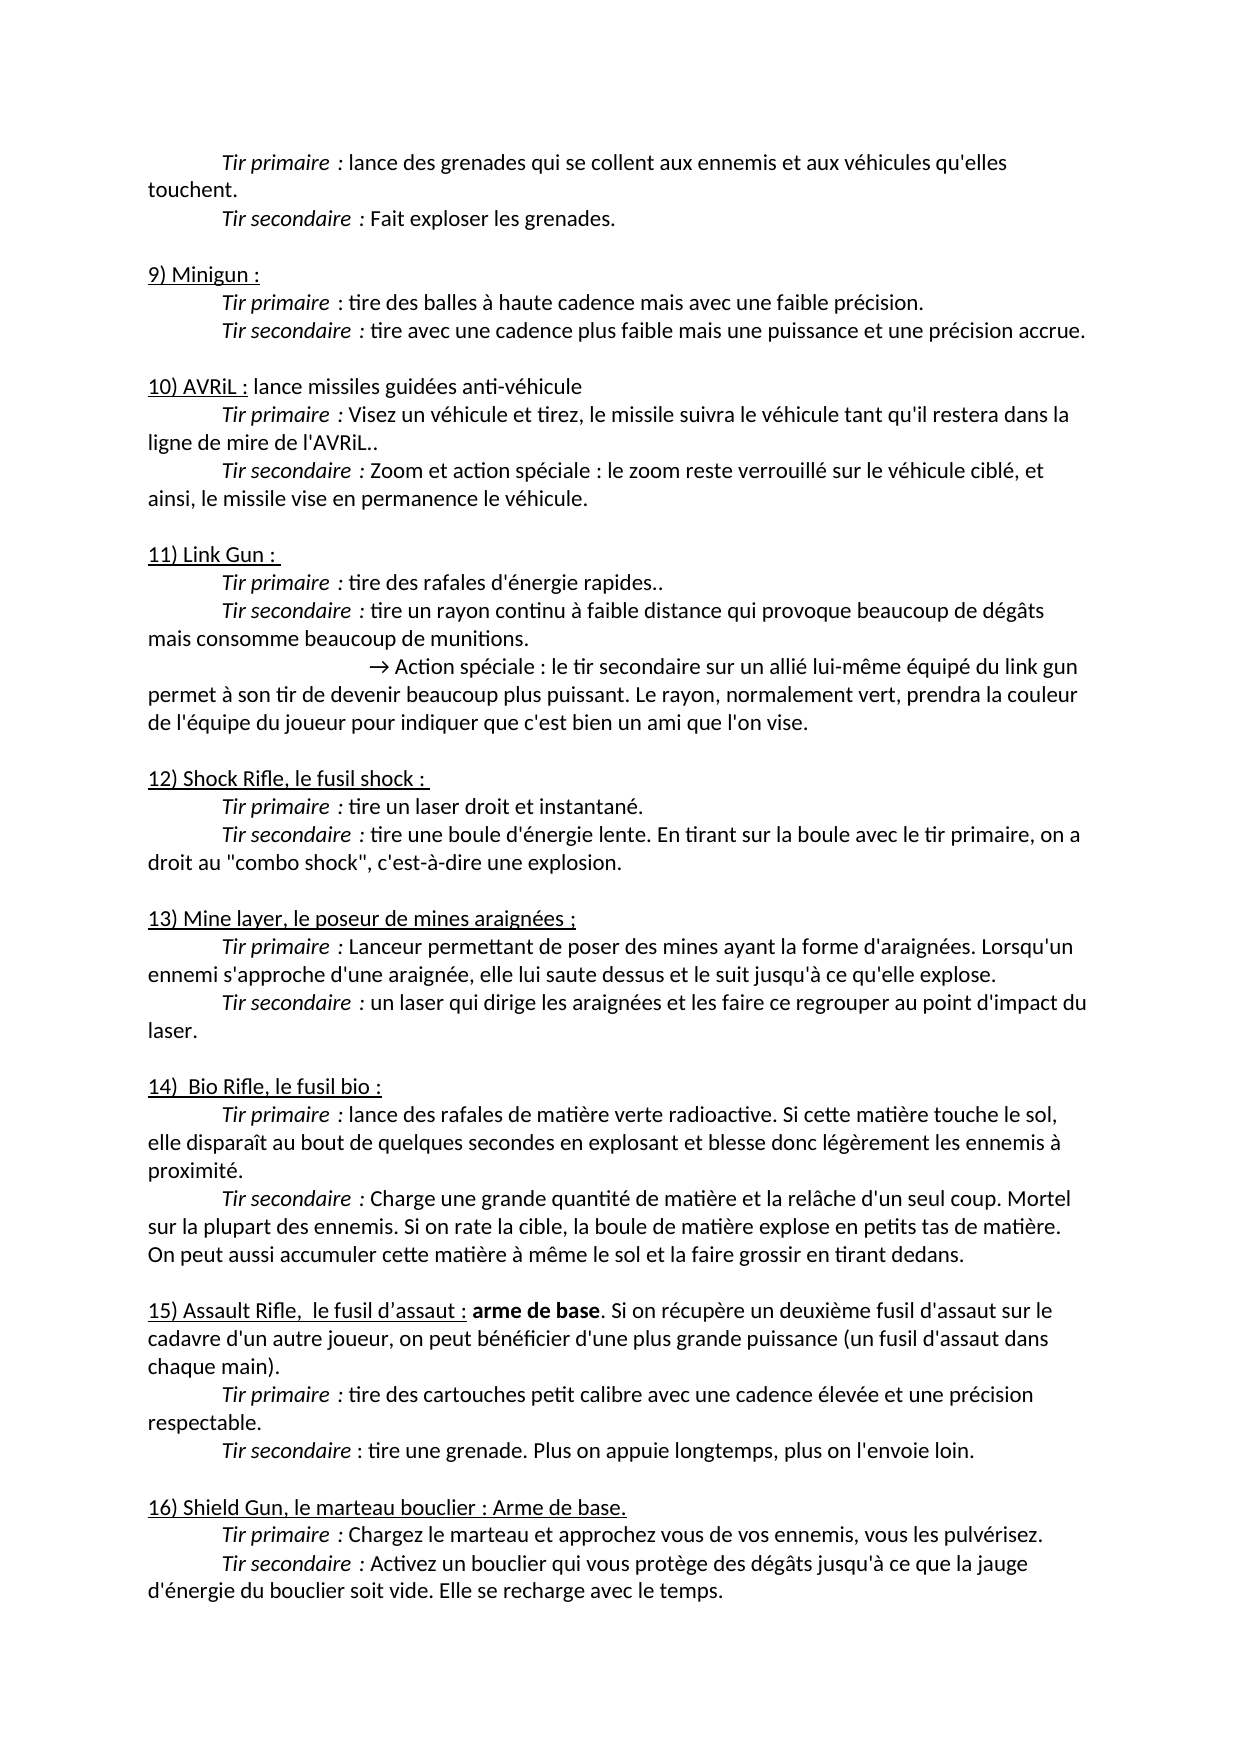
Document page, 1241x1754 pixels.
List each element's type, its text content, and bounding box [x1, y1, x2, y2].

text 12) Shock Rifle, le fusil shock : [148, 764, 1093, 792]
text Tir primaire : tire des balles à haute cadence mais avec une faible précision. [148, 288, 1093, 316]
text Tir secondaire : Zoom et action spéciale : le zoom reste verrouillé sur le véhicule ciblé, et ainsi, le missile vise en permanence le véhicule. [148, 456, 1093, 512]
text Tir secondaire : tire un rayon continu à faible distance qui provoque beaucoup de dégâts mais consomme beaucoup de munitions. [148, 596, 1093, 652]
text 15) Assault Rifle, le fusil d’assaut : arme de base. Si on récupère un deuxième fusil d'assaut sur le cadavre d'un autre joueur, on peut bénéficier d'une plus grande puissance (un fusil d'assaut dans chaque main). [148, 1296, 1093, 1381]
text Tir primaire : lance des rafales de matière verte radioactive. Si cette matière touche le sol, elle disparaît au bout de quelques secondes en explosant et blesse donc légèrement les ennemis à proximité. [148, 1100, 1093, 1184]
text Tir secondaire : un laser qui dirige les araignées et les faire ce regrouper au point d'impact du laser. [148, 988, 1093, 1044]
text 14) Bio Rifle, le fusil bio : [148, 1072, 1093, 1100]
text Tir secondaire : Charge une grande quantité de matière et la relâche d'un seul coup. Mortel sur la plupart des ennemis. Si on rate la cible, la boule de matière explose en petits tas de matière. On peut aussi accumuler cette matière à même le sol et la faire grossir en tirant dedans. [148, 1184, 1093, 1268]
text Tir secondaire : tire avec une cadence plus faible mais une puissance et une précision accrue. [148, 316, 1093, 344]
text Tir secondaire : tire une grenade. Plus on appuie longtemps, plus on l'envoie loin. [148, 1437, 1093, 1464]
text Tir secondaire : tire une boule d'énergie lente. En tirant sur la boule avec le tir primaire, on a droit au "combo shock", c'est-à-dire une explosion. [148, 820, 1093, 876]
text Tir primaire : tire des rafales d'énergie rapides.. [148, 568, 1093, 596]
text 13) Mine layer, le poseur de mines araignées ; [148, 904, 1093, 932]
text Tir primaire : Visez un véhicule et tirez, le missile suivra le véhicule tant qu'il restera dans la ligne de mire de l'AVRiL.. [148, 400, 1093, 456]
text Tir primaire : lance des grenades qui se collent aux ennemis et aux véhicules qu'elles touchent. [148, 148, 1093, 204]
text 11) Link Gun : [148, 540, 1093, 568]
text Tir primaire : Chargez le marteau et approchez vous de vos ennemis, vous les pulvérisez. [148, 1521, 1093, 1549]
text 9) Minigun : [148, 260, 1093, 288]
text Tir secondaire : Activez un bouclier qui vous protège des dégâts jusqu'à ce que la jauge d'énergie du bouclier soit vide. Elle se recharge avec le temps. [148, 1549, 1093, 1605]
text 10) AVRiL : lance missiles guidées anti-véhicule [148, 372, 1093, 400]
text Tir secondaire : Fait exploser les grenades. [148, 204, 1093, 232]
text Tir primaire : tire un laser droit et instantané. [148, 792, 1093, 820]
text Tir primaire : tire des cartouches petit calibre avec une cadence élevée et une précision respectable. [148, 1381, 1093, 1437]
text Tir primaire : Lanceur permettant de poser des mines ayant la forme d'araignées. Lorsqu'un ennemi s'approche d'une araignée, elle lui saute dessus et le suit jusqu'à ce qu'elle explose. [148, 932, 1093, 988]
text → Action spéciale : le tir secondaire sur un allié lui-même équipé du link gun permet à son tir de devenir beaucoup plus puissant. Le rayon, normalement vert, prendra la couleur de l'équipe du joueur pour indiquer que c'est bien un ami que l'on vise. [148, 652, 1093, 736]
text 16) Shield Gun, le marteau bouclier : Arme de base. [148, 1493, 1093, 1521]
